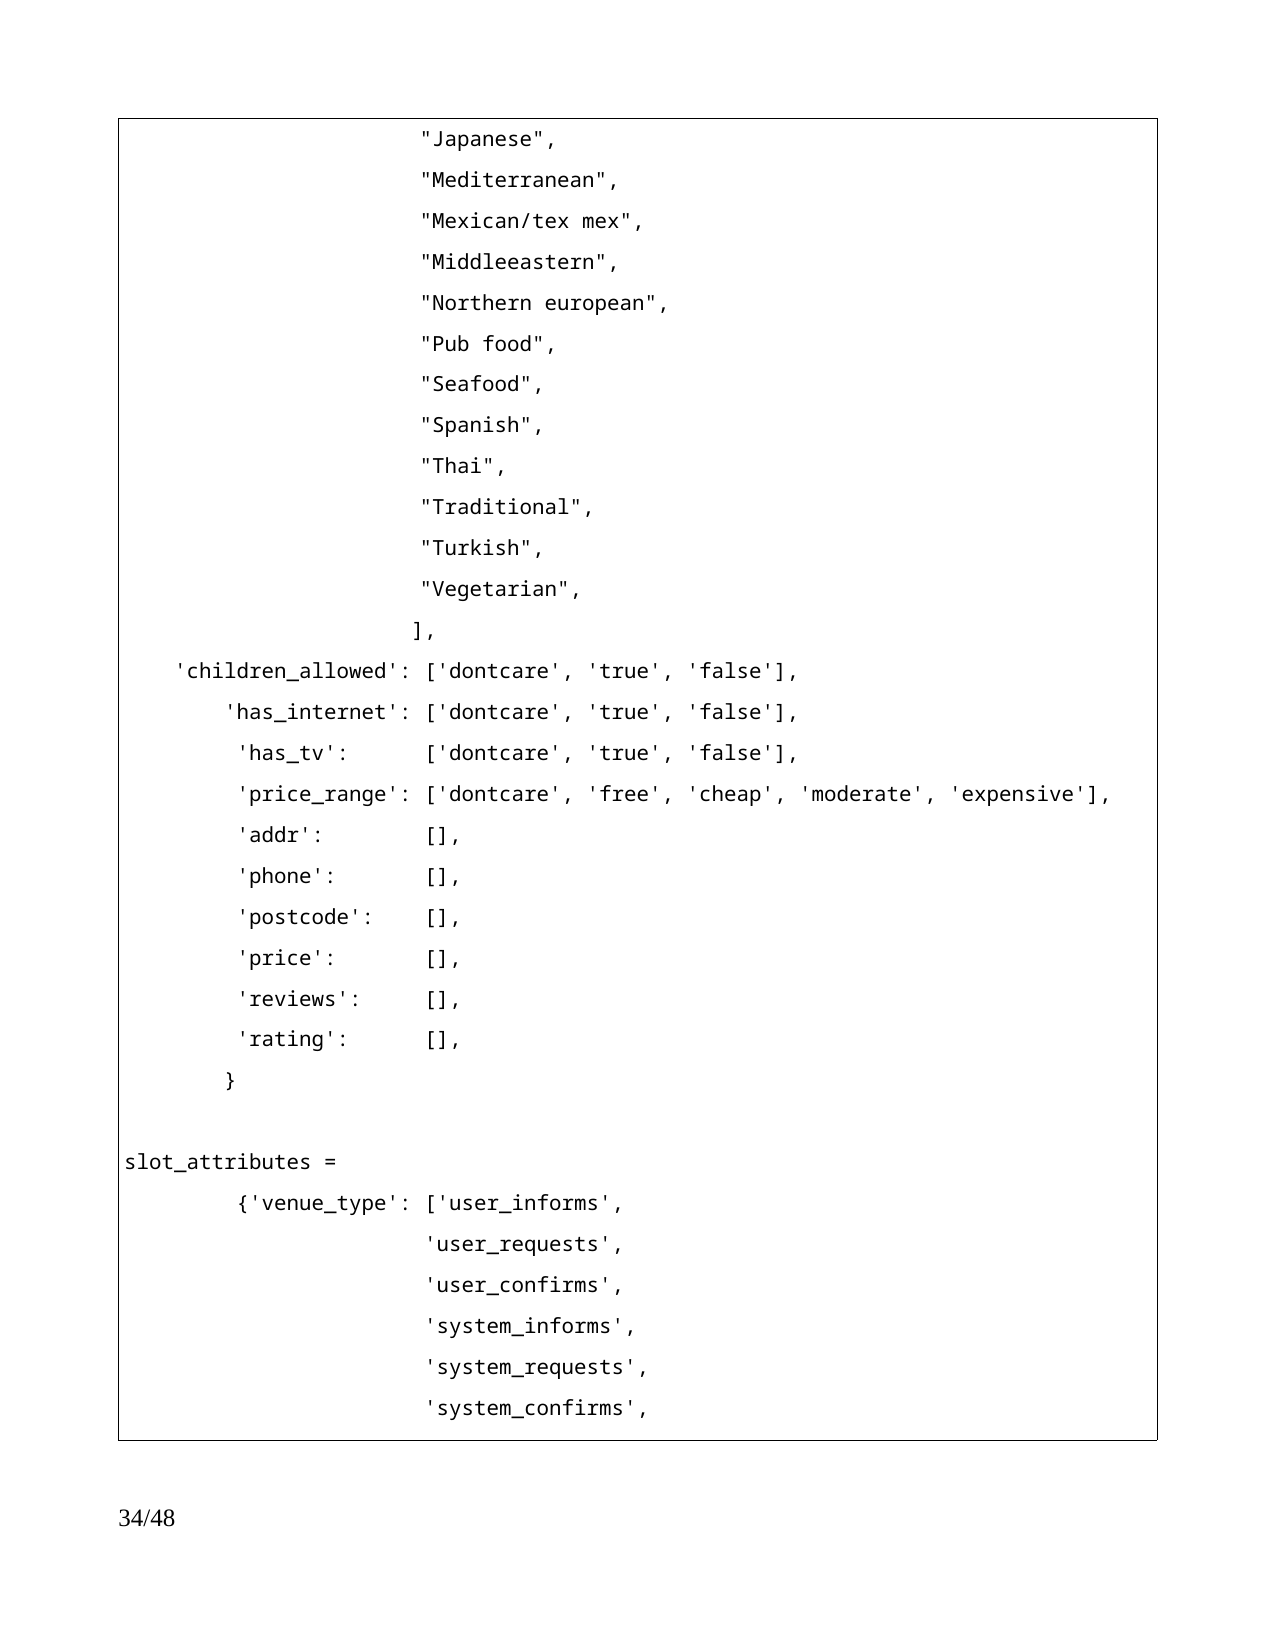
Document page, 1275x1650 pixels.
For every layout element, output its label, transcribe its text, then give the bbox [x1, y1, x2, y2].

table_header "Japanese", "Mediterranean", "Mexican/tex mex", "Middleeastern", "Northern european", "Pub food", "Seafood", "Spanish", "Thai", "Traditional", "Turkish", "Vegetarian", ], 'children_allowed': ['dontcare', 'true', 'false'], 'has_internet': ['dontcare', 'true', 'false'], 'has_tv': ['dontcare', 'true', 'false'], 'price_range': ['dontcare', 'free', 'cheap', 'moderate', 'expensive'], 'addr': [], 'phone': [], 'postcode': [], 'price': [], 'reviews': [], 'rating': [], } slot_attributes = {'venue_type': ['user_informs', 'user_requests', 'user_confirms', 'system_informs', 'system_requests', 'system_confirms', [119, 119, 1157, 1440]
